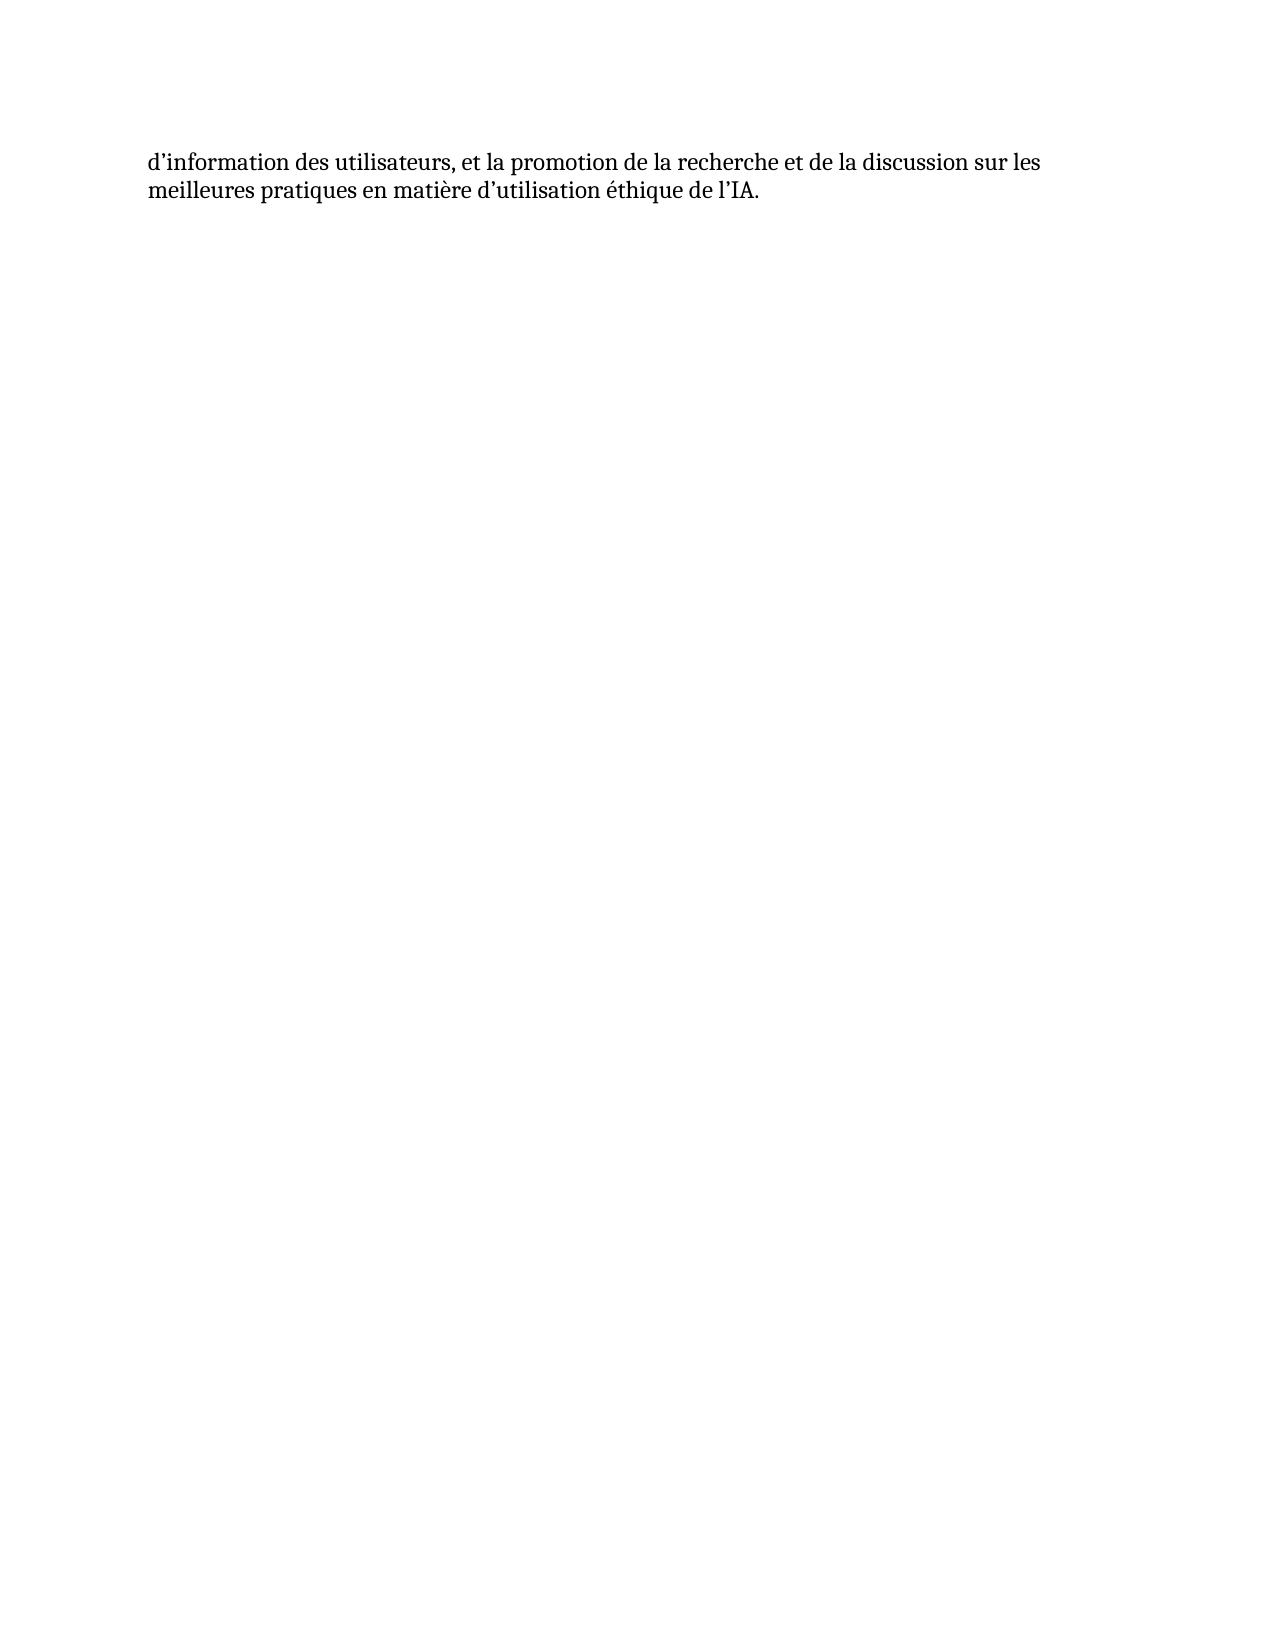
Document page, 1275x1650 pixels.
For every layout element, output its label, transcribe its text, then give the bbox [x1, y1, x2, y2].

text d’information des utilisateurs, et la promotion de la recherche et de la discussion sur les meilleures pratiques en matière d’utilisation éthique de l’IA. [148, 148, 1127, 205]
